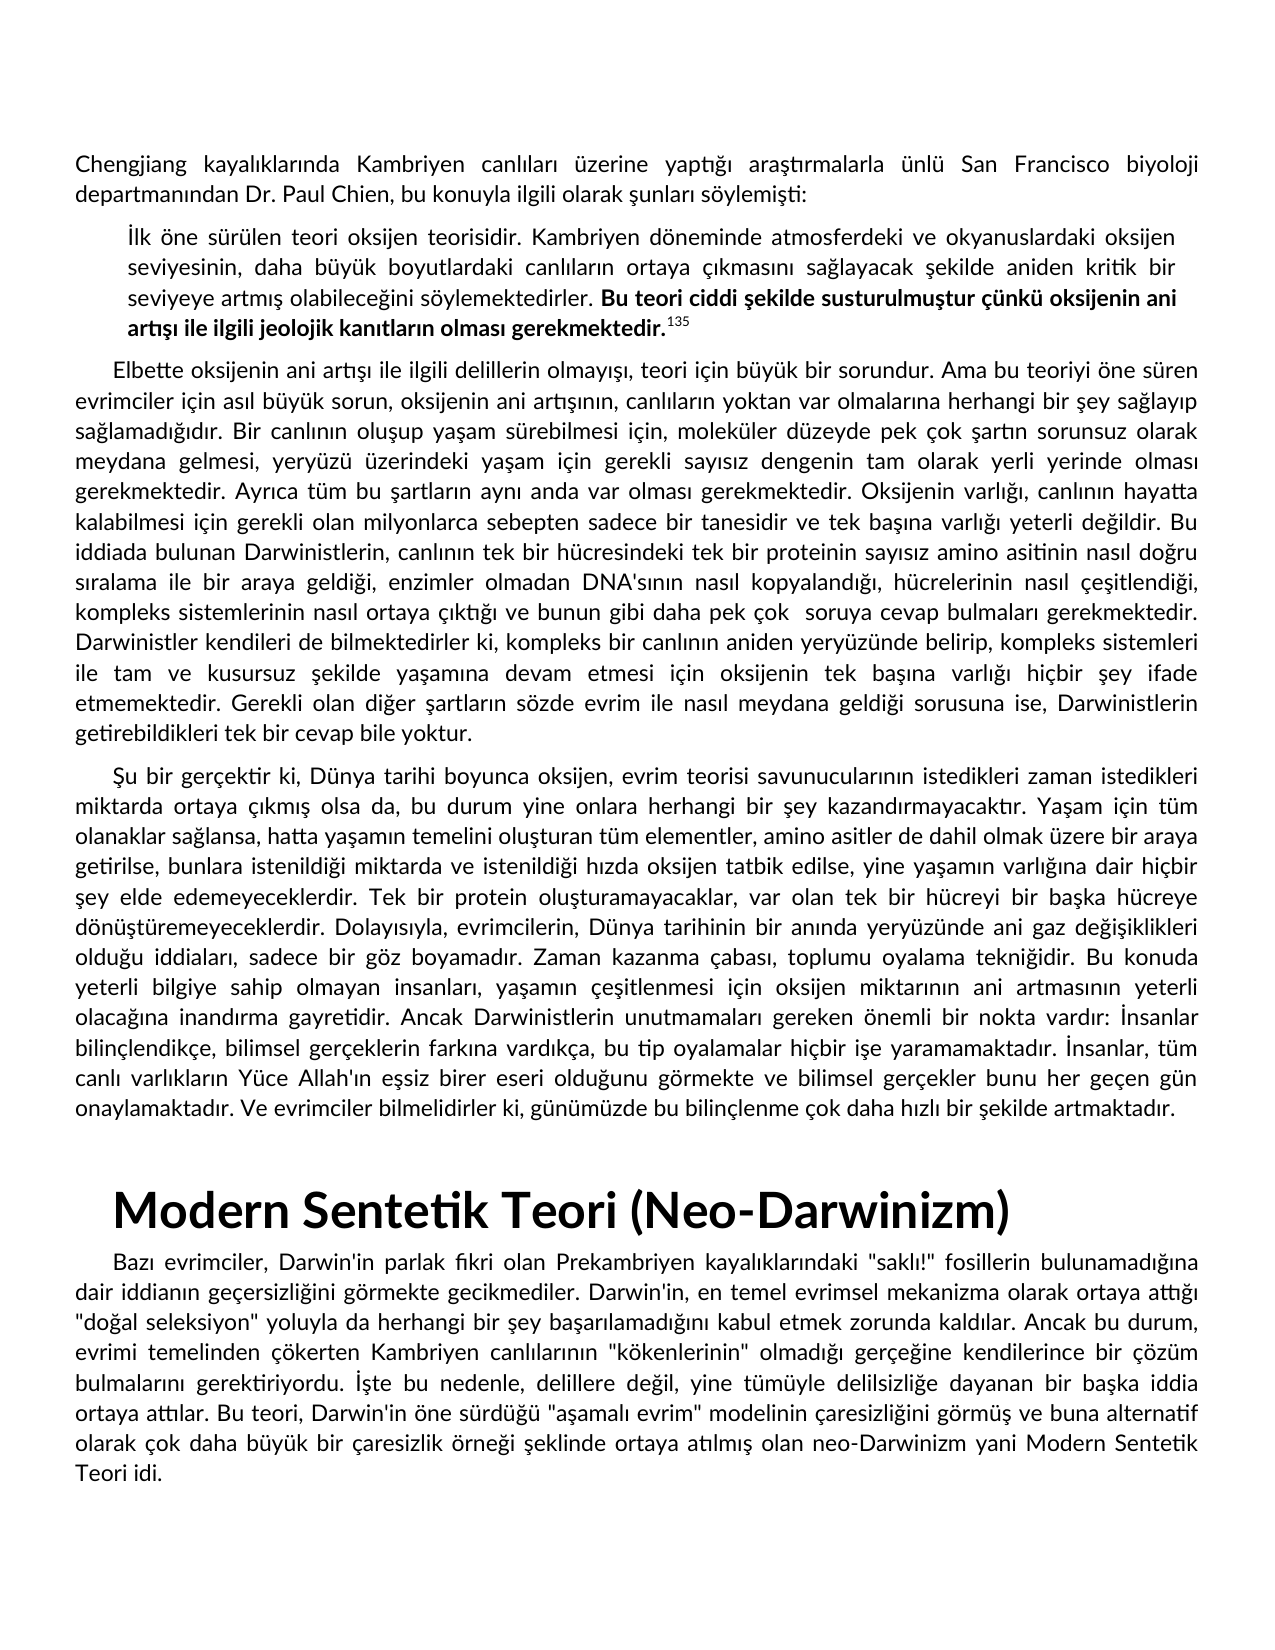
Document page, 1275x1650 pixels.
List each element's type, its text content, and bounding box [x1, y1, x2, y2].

subtitle Modern Sentetik Teori (Neo-Darwinizm) [112, 1179, 1200, 1239]
text Bazı evrimciler, Darwin'in parlak fikri olan Prekambriyen kayalıklarındaki "saklı!" fosillerin bulunamadığına dair iddianın geçersizliğini görmekte gecikmediler. Darwin'in, en temel evrimsel mekanizma olarak ortaya attığı "doğal seleksiyon" yoluyla da herhangi bir şey başarılamadığını kabul etmek zorunda kaldılar. Ancak bu durum, evrimi temelinden çökerten Kambriyen canlılarının "kökenlerinin" olmadığı gerçeğine kendilerince bir çözüm bulmalarını gerektiriyordu. İşte bu nedenle, delillere değil, yine tümüyle delilsizliğe dayanan bir başka iddia ortaya attılar. Bu teori, Darwin'in öne sürdüğü "aşamalı evrim" modelinin çaresizliğini görmüş ve buna alternatif olarak çok daha büyük bir çaresizlik örneği şeklinde ortaya atılmış olan neo-Darwinizm yani Modern Sentetik Teori idi. [75, 1247, 1200, 1486]
text Şu bir gerçektir ki, Dünya tarihi boyunca oksijen, evrim teorisi savunucularının istedikleri zaman istedikleri miktarda ortaya çıkmış olsa da, bu durum yine onlara herhangi bir şey kazandırmayacaktır. Yaşam için tüm olanaklar sağlansa, hatta yaşamın temelini oluşturan tüm elementler, amino asitler de dahil olmak üzere bir araya getirilse, bunlara istenildiği miktarda ve istenildiği hızda oksijen tatbik edilse, yine yaşamın varlığına dair hiçbir şey elde edemeyeceklerdir. Tek bir protein oluşturamayacaklar, var olan tek bir hücreyi bir başka hücreye dönüştüremeyeceklerdir. Dolayısıyla, evrimcilerin, Dünya tarihinin bir anında yeryüzünde ani gaz değişiklikleri olduğu iddiaları, sadece bir göz boyamadır. Zaman kazanma çabası, toplumu oyalama tekniğidir. Bu konuda yeterli bilgiye sahip olmayan insanları, yaşamın çeşitlenmesi için oksijen miktarının ani artmasının yeterli olacağına inandırma gayretidir. Ancak Darwinistlerin unutmamaları gereken önemli bir nokta vardır: İnsanlar bilinçlendikçe, bilimsel gerçeklerin farkına vardıkça, bu tip oyalamalar hiçbir işe yaramamaktadır. İnsanlar, tüm canlı varlıkların Yüce Allah'ın eşsiz birer eseri olduğunu görmekte ve bilimsel gerçekler bunu her geçen gün onaylamaktadır. Ve evrimciler bilmelidirler ki, günümüzde bu bilinçlenme çok daha hızlı bir şekilde artmaktadır. [75, 761, 1200, 1121]
text Chengjiang kayalıklarında Kambriyen canlıları üzerine yaptığı araştırmalarla ünlü San Francisco biyoloji departmanından Dr. Paul Chien, bu konuyla ilgili olarak şunları söylemişti: [75, 150, 1200, 208]
text İlk öne sürülen teori oksijen teorisidir. Kambriyen döneminde atmosferdeki ve okyanuslardaki oksijen seviyesinin, daha büyük boyutlardaki canlıların ortaya çıkmasını sağlayacak şekilde aniden kritik bir seviyeye artmış olabileceğini söylemektedirler. Bu teori ciddi şekilde susturulmuştur çünkü oksijenin ani artışı ile ilgili jeolojik kanıtların olması gerekmektedir.135 [127, 223, 1177, 341]
text Elbette oksijenin ani artışı ile ilgili delillerin olmayışı, teori için büyük bir sorundur. Ama bu teoriyi öne süren evrimciler için asıl büyük sorun, oksijenin ani artışının, canlıların yoktan var olmalarına herhangi bir şey sağlayıp sağlamadığıdır. Bir canlının oluşup yaşam sürebilmesi için, moleküler düzeyde pek çok şartın sorunsuz olarak meydana gelmesi, yeryüzü üzerindeki yaşam için gerekli sayısız dengenin tam olarak yerli yerinde olması gerekmektedir. Ayrıca tüm bu şartların aynı anda var olması gerekmektedir. Oksijenin varlığı, canlının hayatta kalabilmesi için gerekli olan milyonlarca sebepten sadece bir tanesidir ve tek başına varlığı yeterli değildir. Bu iddiada bulunan Darwinistlerin, canlının tek bir hücresindeki tek bir proteinin sayısız amino asitinin nasıl doğru sıralama ile bir araya geldiği, enzimler olmadan DNA'sının nasıl kopyalandığı, hücrelerinin nasıl çeşitlendiği, kompleks sistemlerinin nasıl ortaya çıktığı ve bunun gibi daha pek çok soruya cevap bulmaları gerekmektedir. Darwinistler kendileri de bilmektedirler ki, kompleks bir canlının aniden yeryüzünde belirip, kompleks sistemleri ile tam ve kusursuz şekilde yaşamına devam etmesi için oksijenin tek başına varlığı hiçbir şey ifade etmemektedir. Gerekli olan diğer şartların sözde evrim ile nasıl meydana geldiği sorusuna ise, Darwinistlerin getirebildikleri tek bir cevap bile yoktur. [75, 356, 1200, 746]
